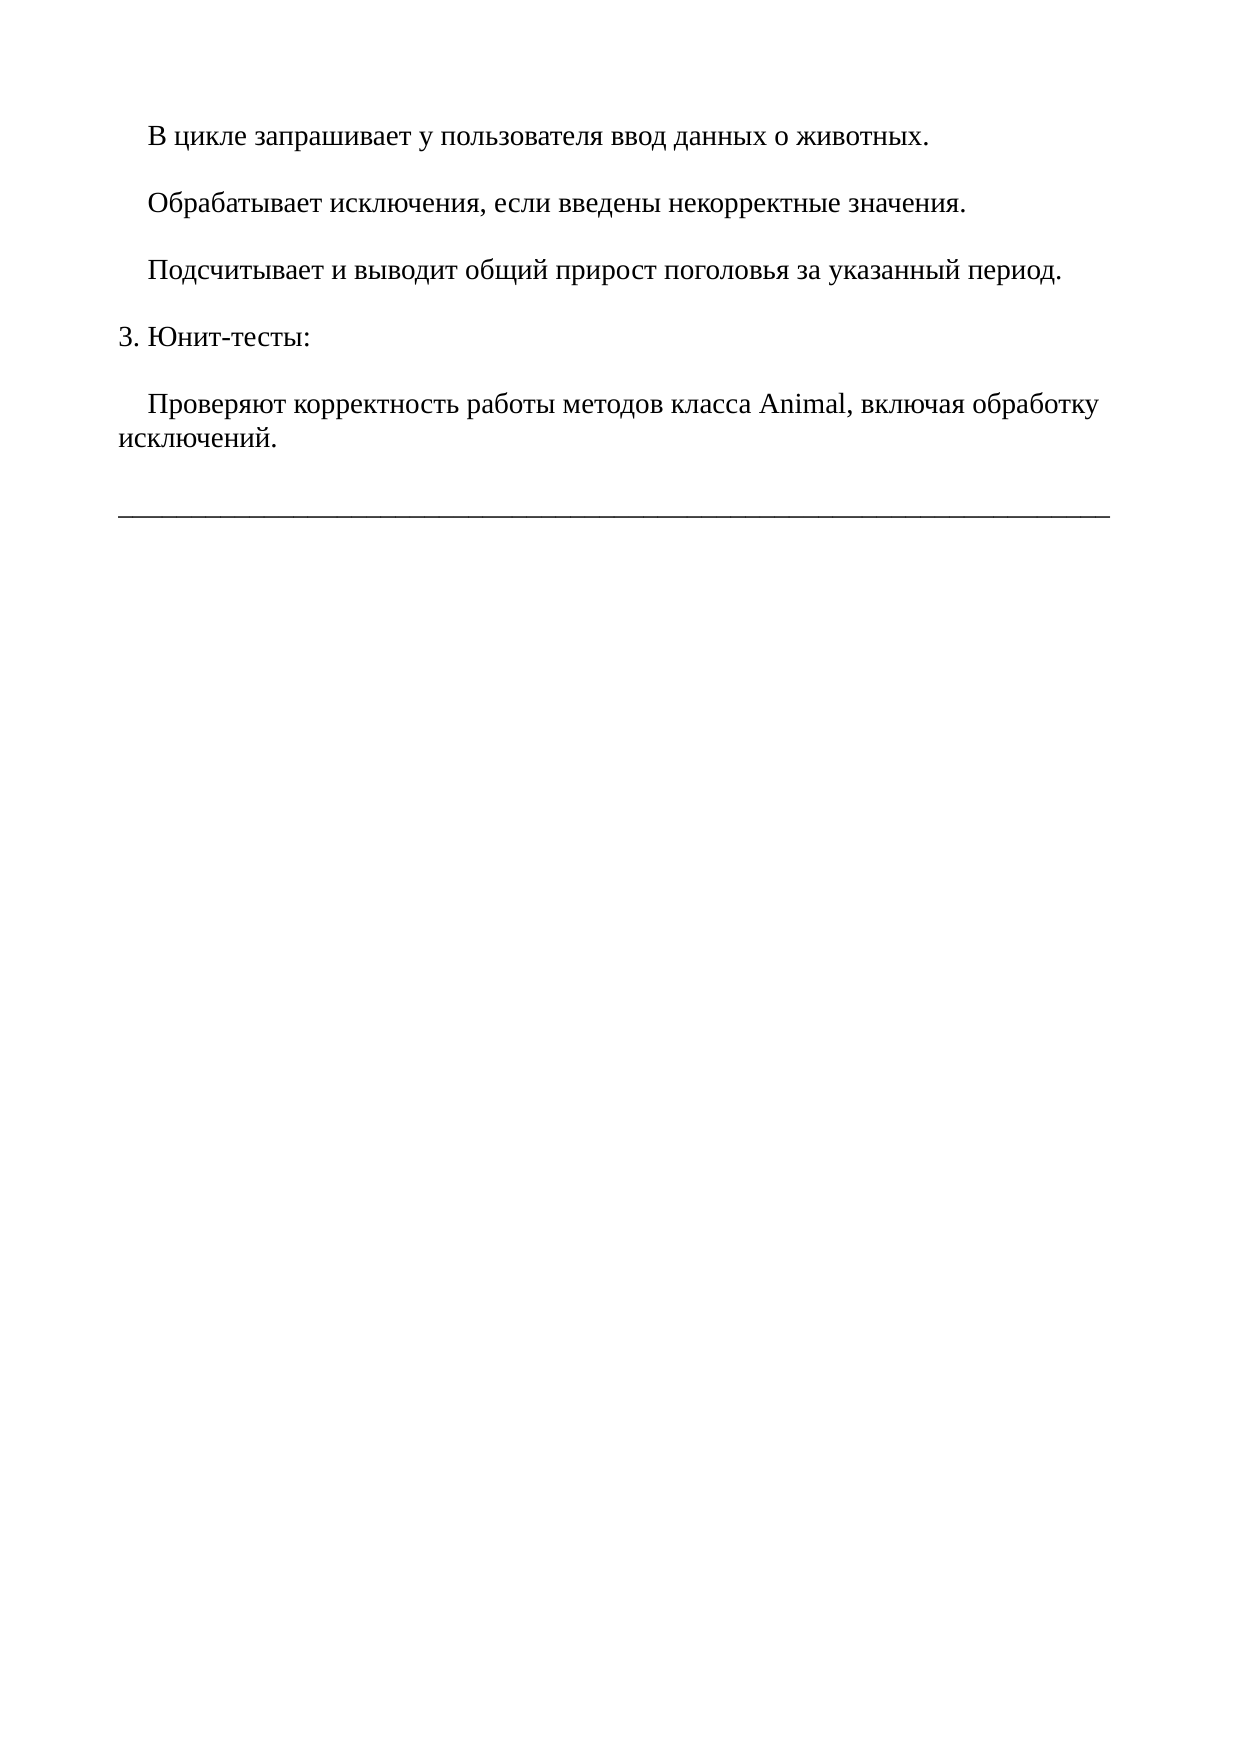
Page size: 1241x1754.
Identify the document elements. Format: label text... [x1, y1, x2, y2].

text В цикле запрашивает у пользователя ввод данных о животных. [118, 118, 1122, 152]
text 3. Юнит-тесты: [118, 319, 1122, 353]
text Обрабатывает исключения, если введены некорректные значения. [118, 185, 1122, 219]
text ____________________________________________________________________ [118, 487, 1122, 521]
text Проверяют корректность работы методов класса Animal, включая обработку исключений. [118, 386, 1122, 453]
text Подсчитывает и выводит общий прирост поголовья за указанный период. [118, 252, 1122, 286]
